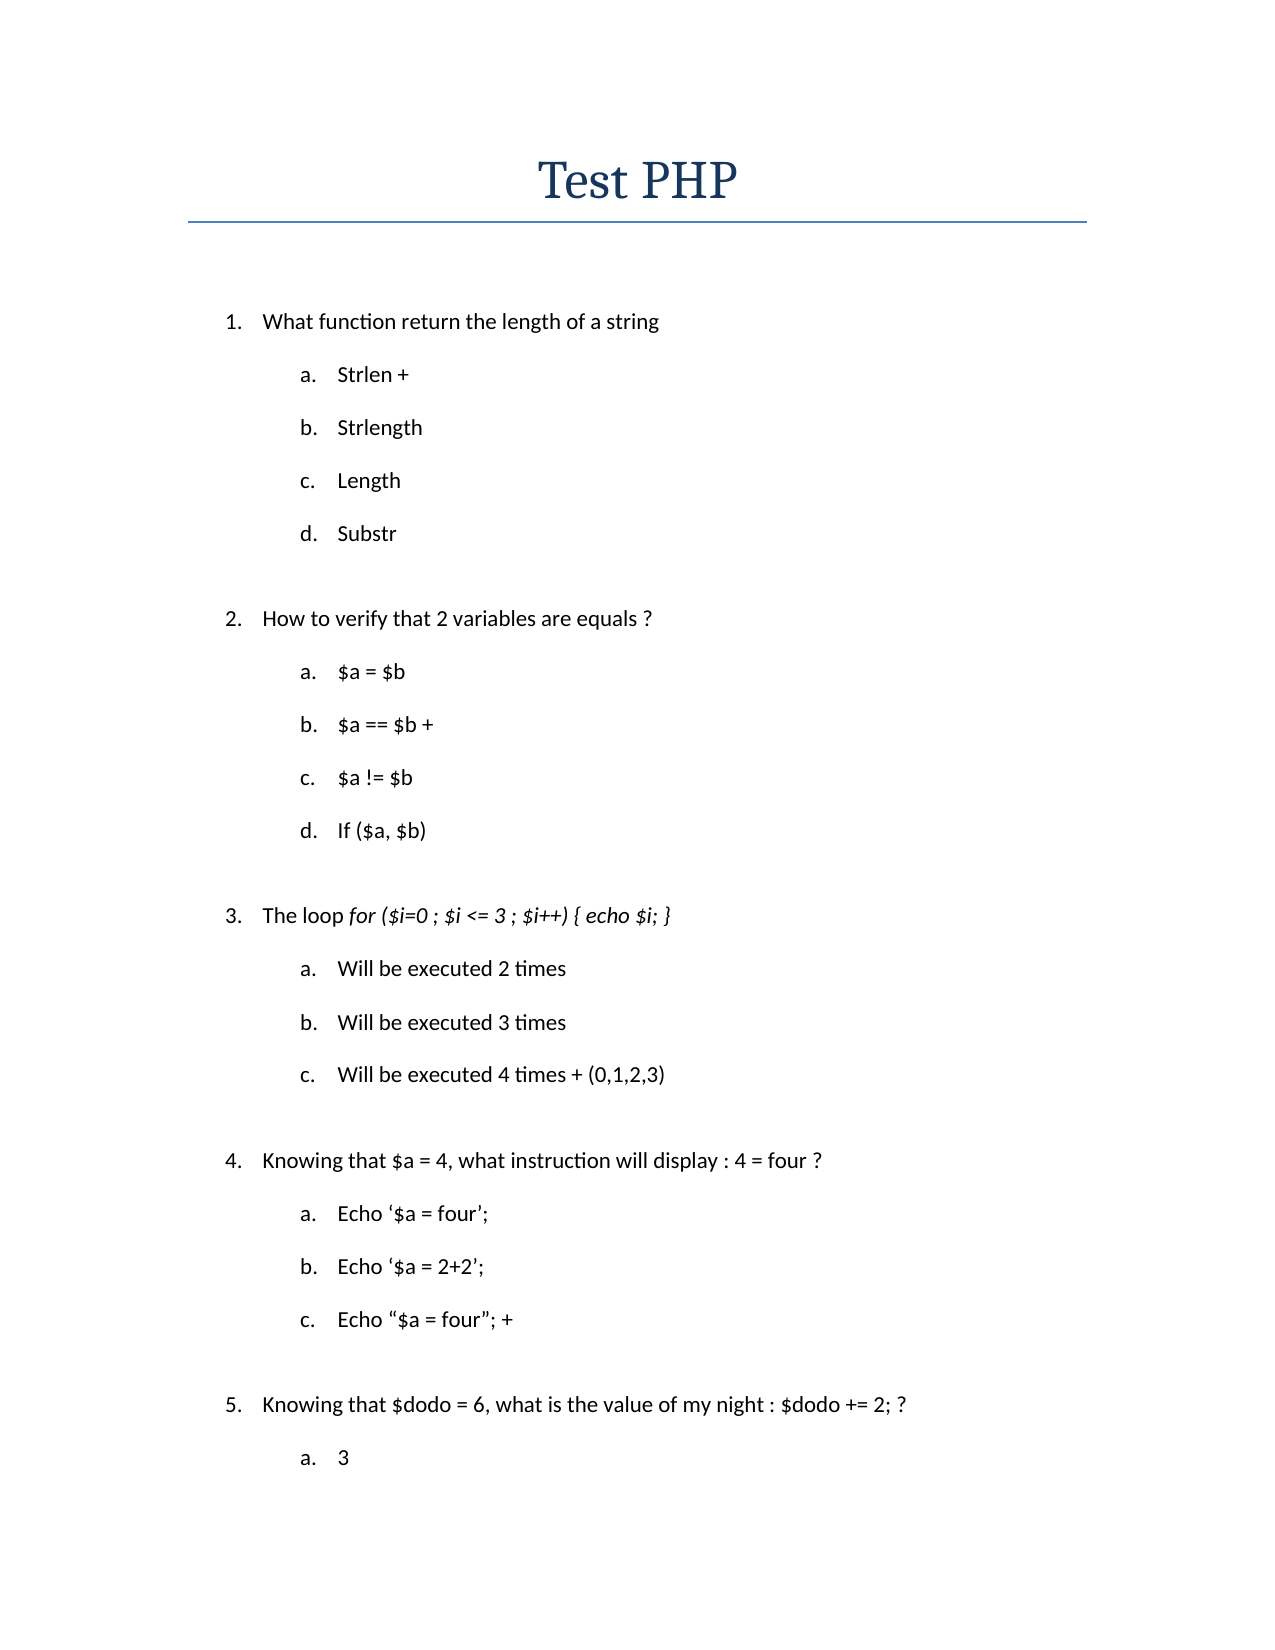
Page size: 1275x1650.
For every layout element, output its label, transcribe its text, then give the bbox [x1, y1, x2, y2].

list Will be executed 3 times [300, 1008, 1087, 1036]
list How to verify that 2 variables are equals ? [225, 604, 1087, 632]
list The loop for ($i=0 ; $i <= 3 ; $i++) { echo $i; } [225, 902, 1087, 929]
list Length [300, 466, 1087, 494]
list If ($a, $b) [300, 816, 1087, 877]
list $a = $b [300, 657, 1087, 685]
list Will be executed 2 times [300, 954, 1087, 983]
list Knowing that $dodo = 6, what is the value of my night : $dodo += 2; ? [225, 1390, 1087, 1418]
list Echo ‘$a = 2+2’; [300, 1252, 1087, 1280]
list Strlen + [300, 360, 1087, 388]
list $a != $b [300, 763, 1087, 791]
list Echo ‘$a = four’; [300, 1199, 1087, 1227]
list $a == $b + [300, 710, 1087, 738]
list Knowing that $a = 4, what instruction will display : 4 = four ? [225, 1146, 1087, 1174]
list What function return the length of a string [225, 307, 1087, 335]
list Strlength [300, 413, 1087, 441]
list 3 [300, 1443, 1087, 1471]
title Test PHP [187, 150, 1087, 223]
list Substr [300, 519, 1087, 579]
list Will be executed 4 times + (0,1,2,3) [300, 1061, 1087, 1121]
list Echo “$a = four”; + [300, 1305, 1087, 1365]
